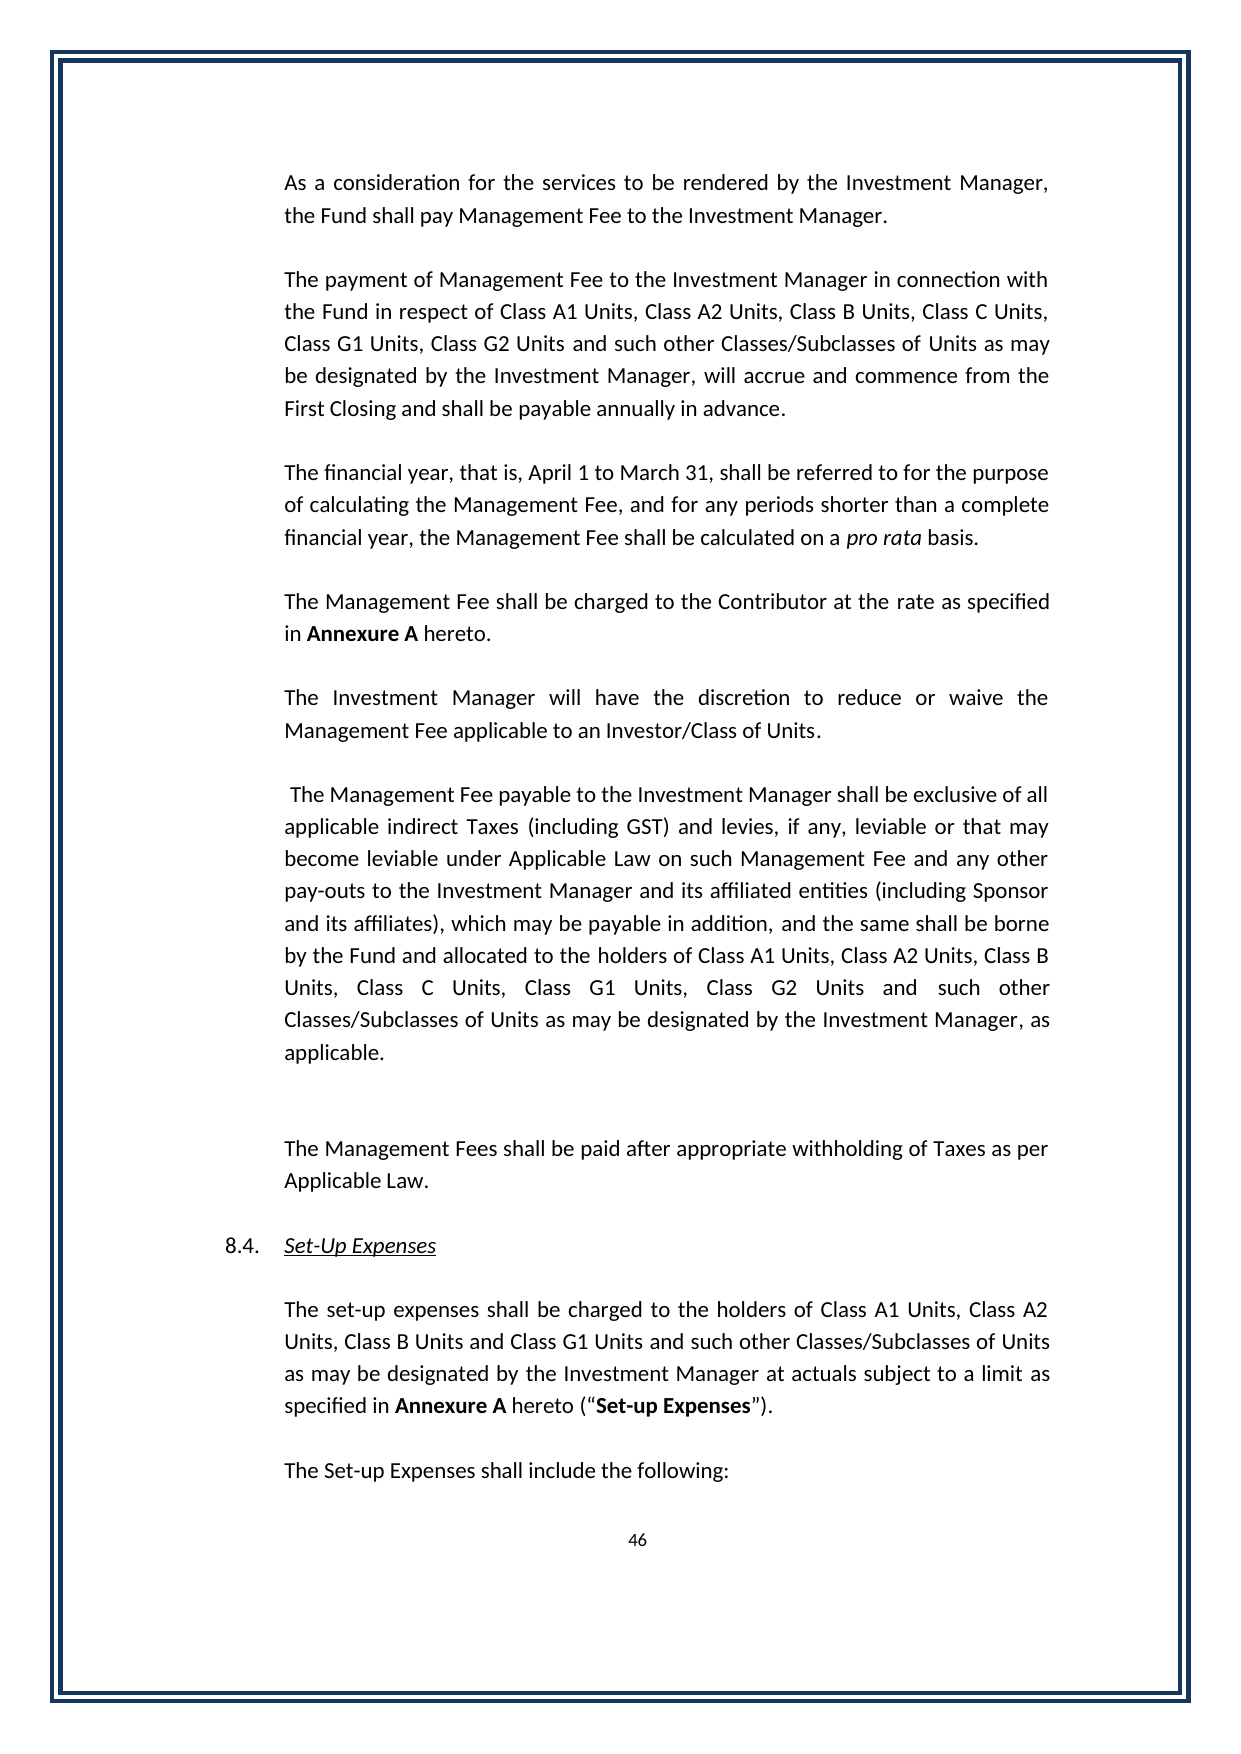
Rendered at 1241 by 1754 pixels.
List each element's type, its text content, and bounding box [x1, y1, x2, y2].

text The Investment Manager will have the discretion to reduce or waive the Management Fee applicable to an Investor/Class of Units. [284, 683, 1050, 744]
text The Management Fee shall be charged to the Contributor at the rate as specified in Annexure A hereto. [284, 587, 1050, 647]
text The set-up expenses shall be charged to the holders of Class A1 Units, Class A2 Units, Class B Units and Class G1 Units and such other Classes/Subclasses of Units as may be designated by the Investment Manager at actuals subject to a limit as specified in Annexure A hereto (“Set-up Expenses”). [284, 1295, 1050, 1420]
text The Set-up Expenses shall include the following: [284, 1456, 1050, 1484]
text The Management Fees shall be paid after appropriate withholding of Taxes as per Applicable Law. [284, 1134, 1050, 1194]
text The financial year, that is, April 1 to March 31, shall be referred to for the purpose of calculating the Management Fee, and for any periods shorter than a complete financial year, the Management Fee shall be calculated on a pro rata basis. [284, 458, 1050, 551]
list Set-Up Expenses [225, 1231, 1050, 1259]
text The payment of Management Fee to the Investment Manager in connection with the Fund in respect of Class A1 Units, Class A2 Units, Class B Units, Class C Units, Class G1 Units, Class G2 Units and such other Classes/Subclasses of Units as may be designated by the Investment Manager, will accrue and commence from the First Closing and shall be payable annually in advance. [284, 265, 1050, 422]
text The Management Fee payable to the Investment Manager shall be exclusive of all applicable indirect Taxes (including GST) and levies, if any, leviable or that may become leviable under Applicable Law on such Management Fee and any other pay-outs to the Investment Manager and its affiliated entities (including Sponsor and its affiliates), which may be payable in addition, and the same shall be borne by the Fund and allocated to the holders of Class A1 Units, Class A2 Units, Class B Units, Class C Units, Class G1 Units, Class G2 Units and such other Classes/Subclasses of Units as may be designated by the Investment Manager, as applicable. [284, 780, 1050, 1066]
text As a consideration for the services to be rendered by the Investment Manager, the Fund shall pay Management Fee to the Investment Manager. [284, 168, 1050, 229]
